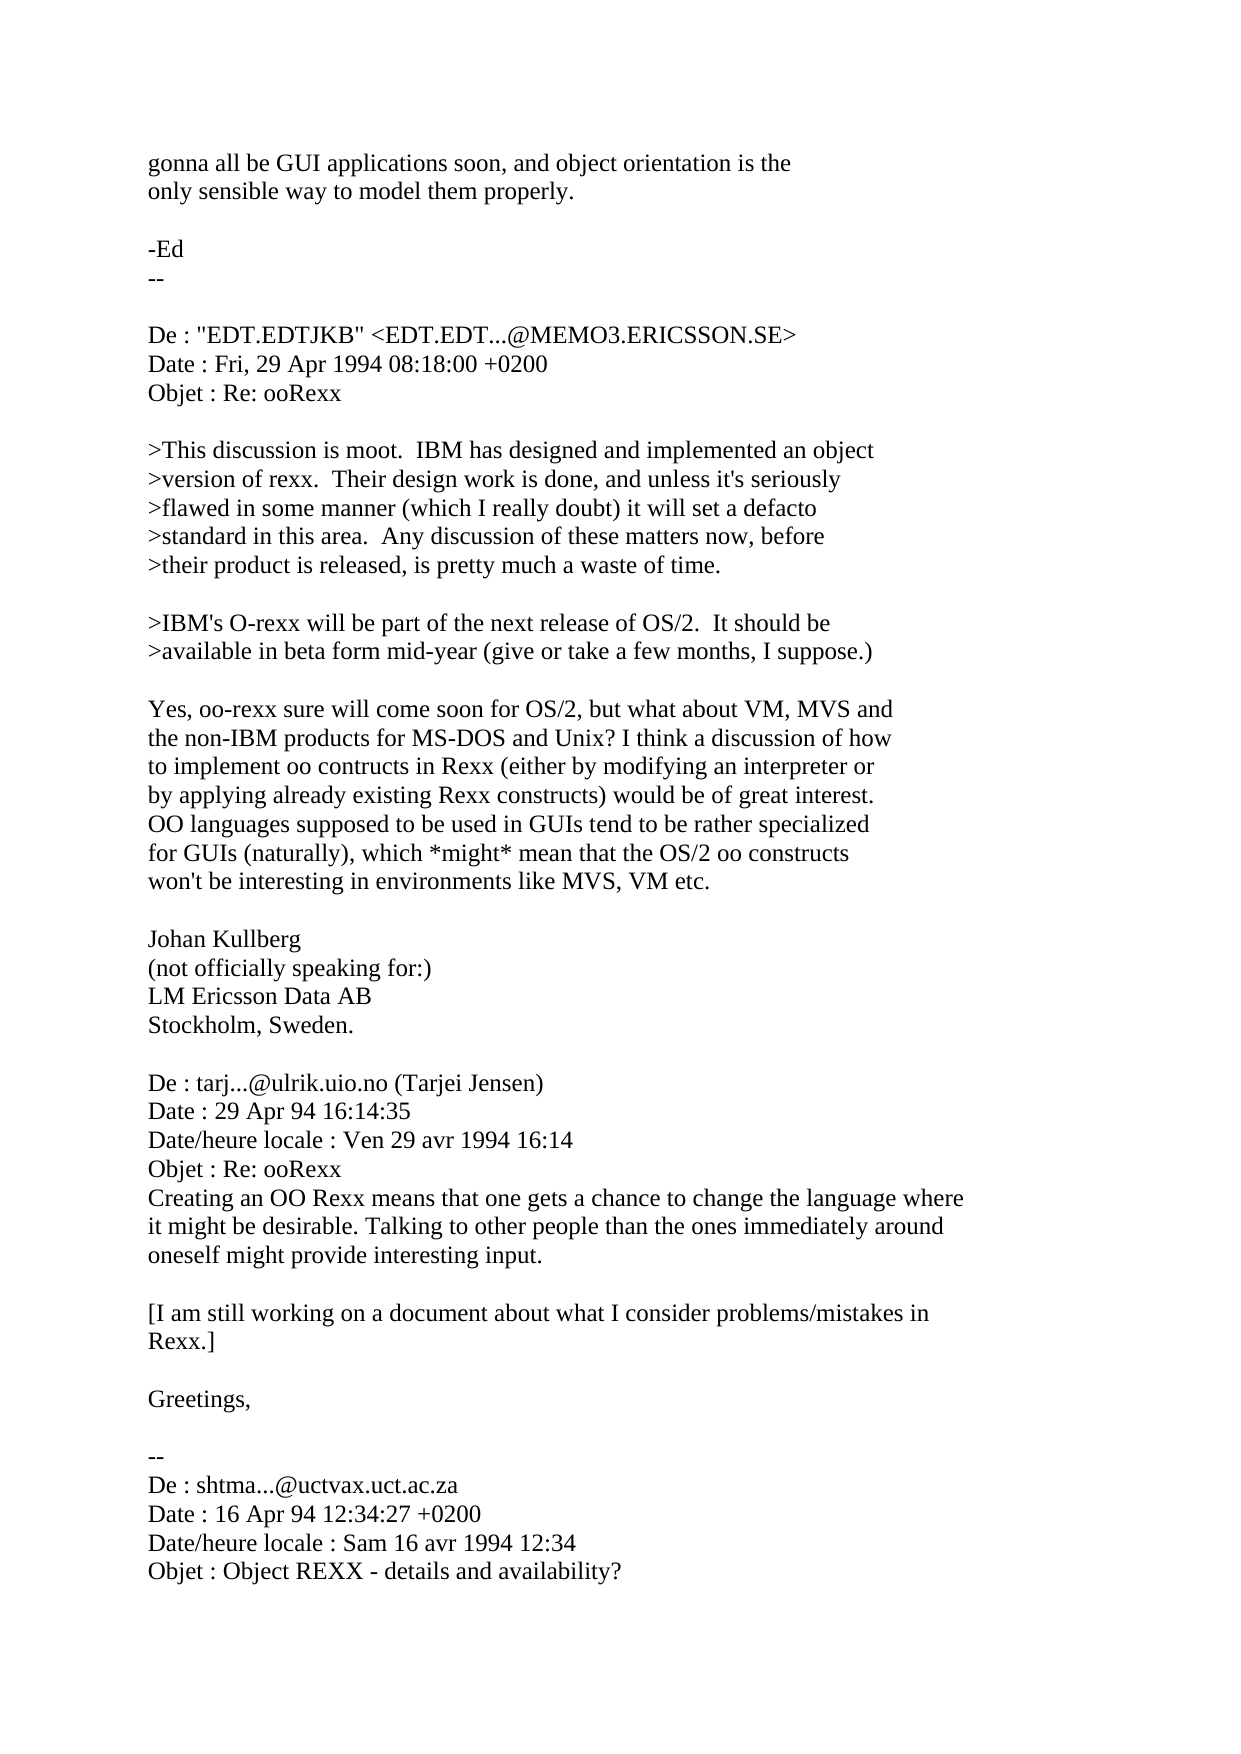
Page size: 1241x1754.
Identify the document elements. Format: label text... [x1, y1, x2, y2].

text >flawed in some manner (which I really doubt) it will set a defacto [148, 493, 1093, 521]
text >This discussion is moot. IBM has designed and implemented an object [148, 435, 1093, 464]
text only sensible way to model them properly. [148, 176, 1093, 205]
text Greetings, [148, 1384, 1093, 1413]
text oneself might provide interesting input. [148, 1240, 1093, 1269]
text >their product is released, is pretty much a waste of time. [148, 550, 1093, 579]
text won't be interesting in environments like MVS, VM etc. [148, 866, 1093, 895]
text Objet : Re: ooRexx [148, 378, 1093, 406]
text Date/heure locale : Sam 16 avr 1994 12:34 [148, 1528, 1093, 1556]
text >standard in this area. Any discussion of these matters now, before [148, 521, 1093, 550]
text Objet : Object REXX - details and availability? [148, 1556, 1093, 1585]
text Date : Fri, 29 Apr 1994 08:18:00 +0200 [148, 349, 1093, 378]
text Stockholm, Sweden. [148, 1010, 1093, 1039]
text De : tarj...@ulrik.uio.no (Tarjei Jensen) [148, 1068, 1093, 1096]
text Rexx.] [148, 1326, 1093, 1355]
text Johan Kullberg [148, 924, 1093, 953]
text Date : 29 Apr 94 16:14:35 [148, 1096, 1093, 1125]
text De : shtma...@uctvax.uct.ac.za [148, 1470, 1093, 1499]
text [I am still working on a document about what I consider problems/mistakes in [148, 1298, 1093, 1326]
text OO languages supposed to be used in GUIs tend to be rather specialized [148, 809, 1093, 838]
text Date : 16 Apr 94 12:34:27 +0200 [148, 1499, 1093, 1528]
text (not officially speaking for:) [148, 953, 1093, 981]
text Yes, oo-rexx sure will come soon for OS/2, but what about VM, MVS and [148, 694, 1093, 723]
text for GUIs (naturally), which *might* mean that the OS/2 oo constructs [148, 838, 1093, 866]
text De : "EDT.EDTJKB" <EDT.EDT...@MEMO3.ERICSSON.SE> [148, 320, 1093, 349]
text it might be desirable. Talking to other people than the ones immediately around [148, 1211, 1093, 1240]
text gonna all be GUI applications soon, and object orientation is the [148, 148, 1093, 176]
text >version of rexx. Their design work is done, and unless it's seriously [148, 464, 1093, 493]
text the non-IBM products for MS-DOS and Unix? I think a discussion of how [148, 723, 1093, 751]
text -Ed [148, 234, 1093, 263]
text to implement oo contructs in Rexx (either by modifying an interpreter or [148, 751, 1093, 780]
text Date/heure locale : Ven 29 avr 1994 16:14 [148, 1125, 1093, 1154]
text >available in beta form mid-year (give or take a few months, I suppose.) [148, 636, 1093, 665]
text -- [148, 263, 1093, 291]
text by applying already existing Rexx constructs) would be of great interest. [148, 780, 1093, 809]
text Creating an OO Rexx means that one gets a chance to change the language where [148, 1183, 1093, 1211]
text -- [148, 1441, 1093, 1470]
text Objet : Re: ooRexx [148, 1154, 1093, 1183]
text >IBM's O-rexx will be part of the next release of OS/2. It should be [148, 608, 1093, 636]
text LM Ericsson Data AB [148, 981, 1093, 1010]
